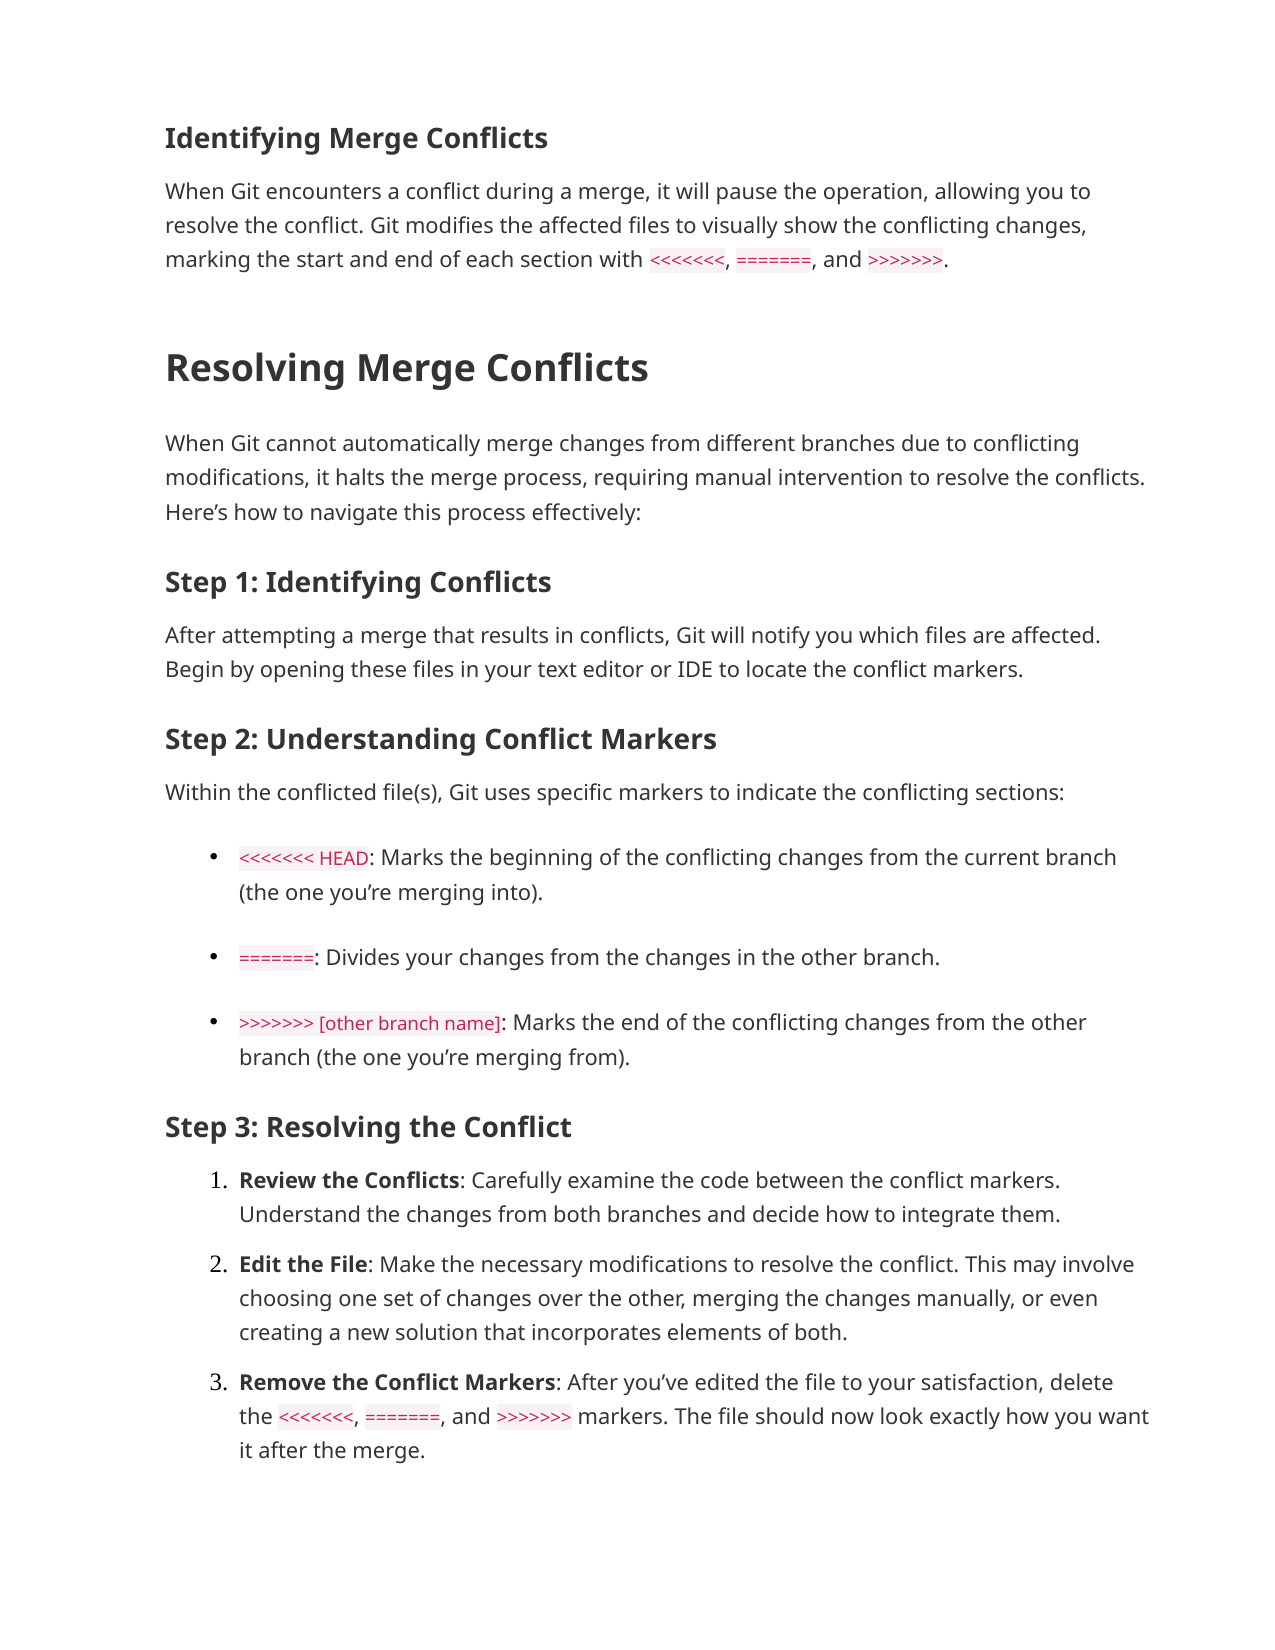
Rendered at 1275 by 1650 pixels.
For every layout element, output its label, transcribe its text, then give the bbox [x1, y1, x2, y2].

list =======: Divides your changes from the changes in the other branch. [209, 942, 1157, 972]
list Edit the File: Make the necessary modifications to resolve the conflict. This may involve choosing one set of changes over the other, merging the changes manually, or even creating a new solution that incorporates elements of both. [209, 1249, 1157, 1347]
subtitle Resolving Merge Conflicts [165, 341, 1157, 392]
subtitle Step 1: Identifying Conflicts [165, 562, 1157, 600]
text When Git cannot automatically merge changes from different branches due to conflicting modifications, it halts the merge process, requiring manual intervention to resolve the conflicts. Here’s how to navigate this process effectively: [165, 428, 1157, 526]
subtitle Identifying Merge Conflicts [165, 118, 1157, 156]
text After attempting a merge that results in conflicts, Git will notify you which files are affected. Begin by opening these files in your text editor or IDE to locate the conflict markers. [165, 620, 1157, 684]
list >>>>>>> [other branch name]: Marks the end of the conflicting changes from the other branch (the one you’re merging from). [209, 1007, 1157, 1071]
text When Git encounters a conflict during a merge, it will pause the operation, allowing you to resolve the conflict. Git modifies the affected files to visually show the conflicting changes, marking the start and end of each section with <<<<<<<, =======, and >>>>>>>. [165, 176, 1157, 274]
list Remove the Conflict Markers: After you’ve edited the file to your satisfaction, delete the <<<<<<<, =======, and >>>>>>> markers. The file should now look exactly how you want it after the merge. [209, 1367, 1157, 1465]
subtitle Step 2: Understanding Conflict Markers [165, 719, 1157, 758]
text Within the conflicted file(s), Git uses specific markers to indicate the conflicting sections: [165, 777, 1157, 807]
list <<<<<<< HEAD: Marks the beginning of the conflicting changes from the current branch (the one you’re merging into). [209, 842, 1157, 906]
list Review the Conflicts: Carefully examine the code between the conflict markers. Understand the changes from both branches and decide how to integrate them. [209, 1165, 1157, 1229]
subtitle Step 3: Resolving the Conflict [165, 1107, 1157, 1145]
